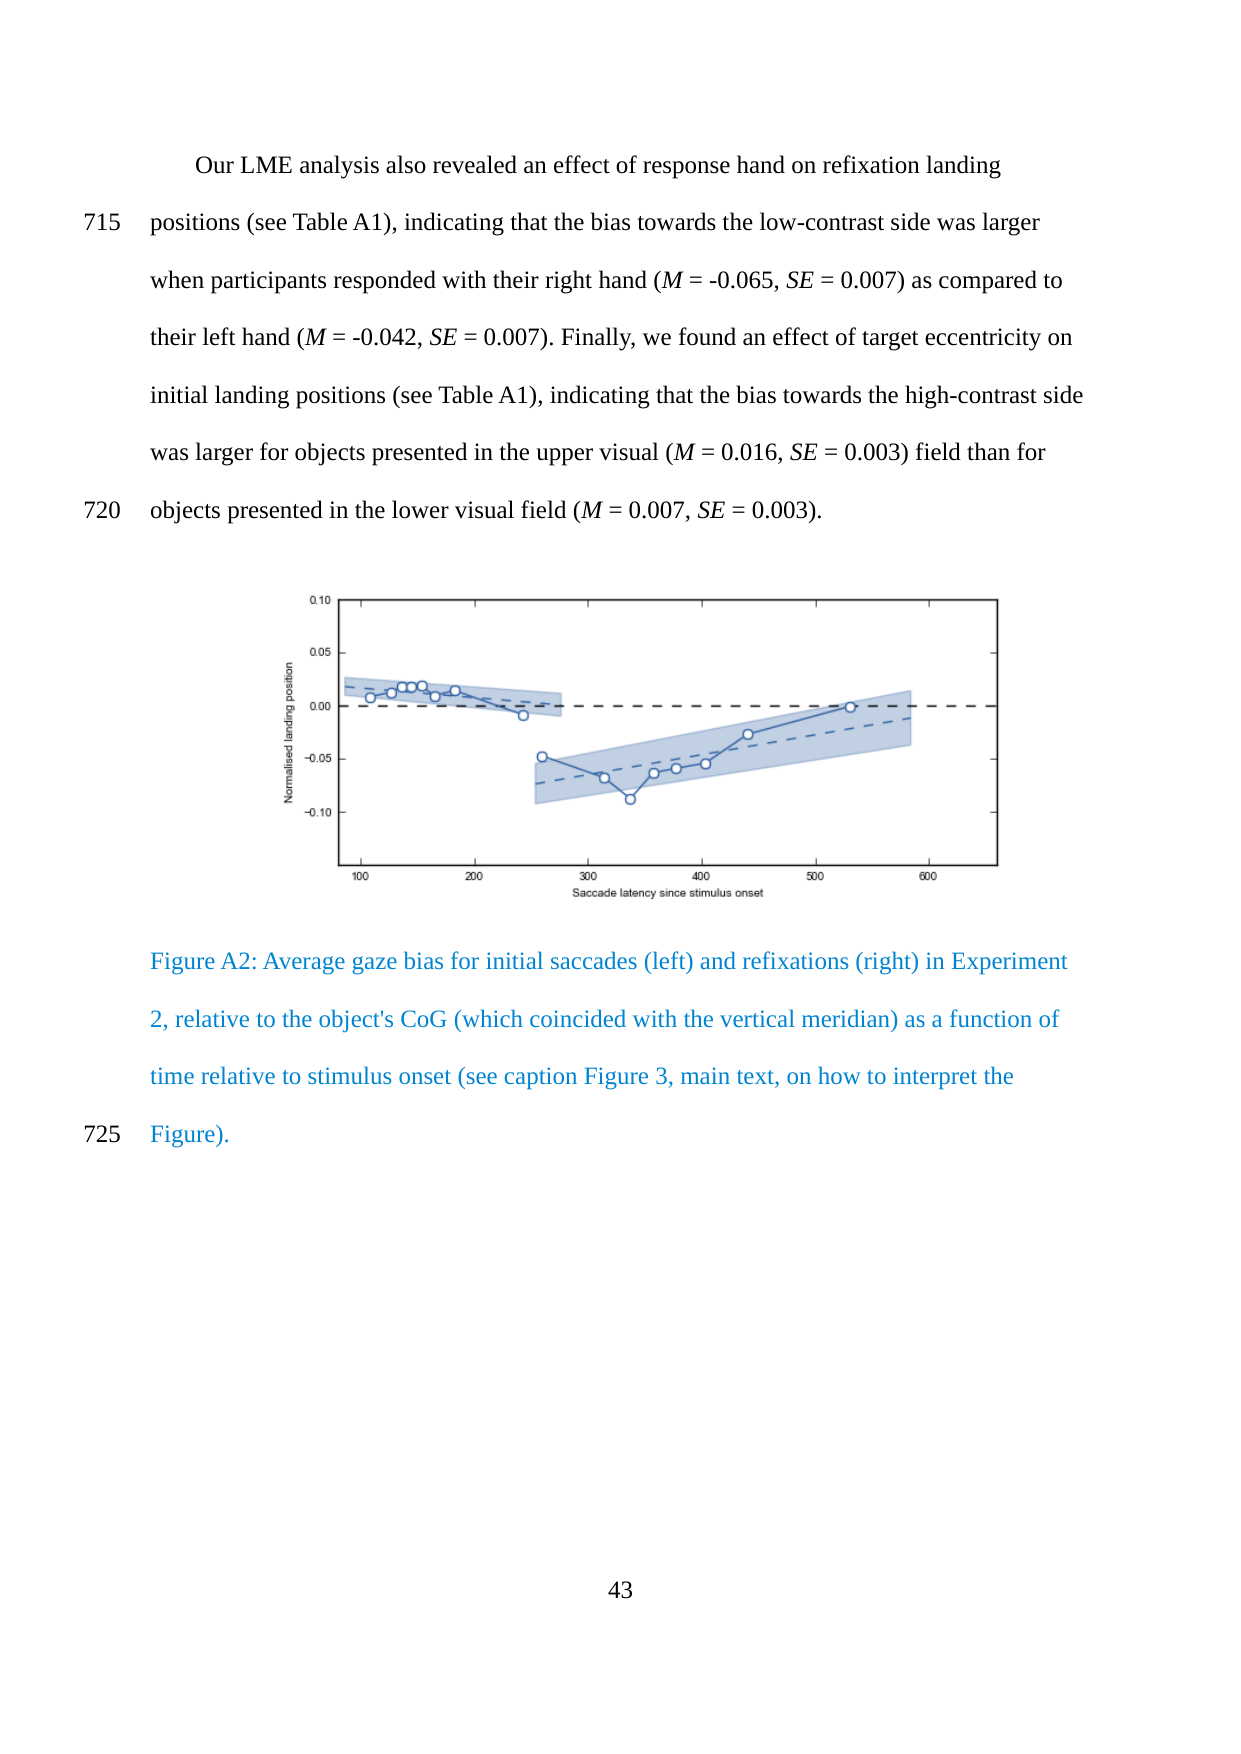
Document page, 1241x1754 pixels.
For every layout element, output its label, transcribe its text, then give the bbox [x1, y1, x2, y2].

text Figure A2: Average gaze bias for initial saccades (left) and refixations (right) in Experiment 2, relative to the object's CoG (which coincided with the vertical meridian) as a function of time relative to stimulus onset (see caption Figure 3, main text, on how to interpret the Figure). [150, 918, 1091, 1148]
text Our LME analysis also revealed an effect of response hand on refixation landing positions (see Table A1), indicating that the bias towards the low-contrast side was larger when participants responded with their right hand (M = -0.065, SE = 0.007) as compared to their left hand (M = -0.042, SE = 0.007). Finally, we found an effect of target eccentricity on initial landing positions (see Table A1), indicating that the bias towards the high-contrast side was larger for objects presented in the upper visual (M = 0.016, SE = 0.003) field than for objects presented in the lower visual field (M = 0.007, SE = 0.003). [150, 150, 1091, 524]
picture [150, 565, 1091, 918]
